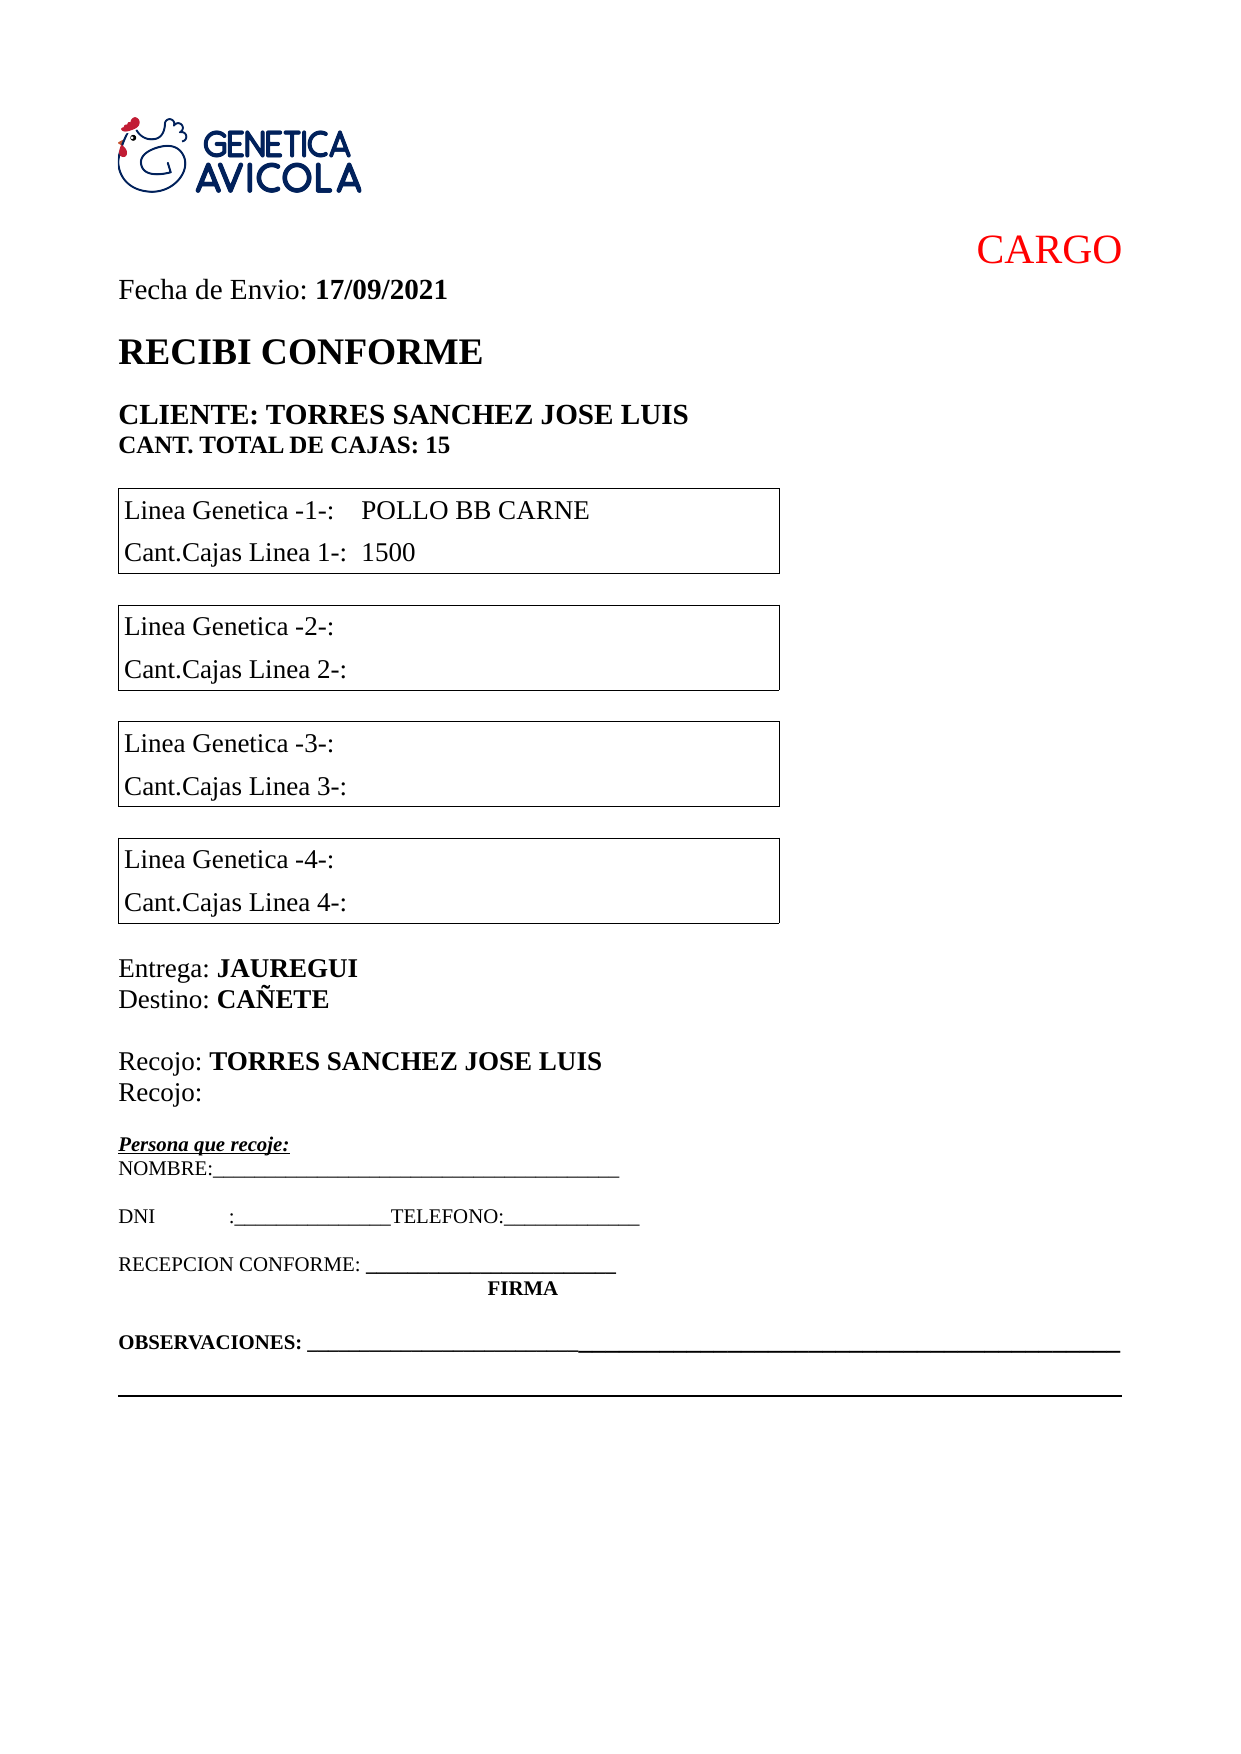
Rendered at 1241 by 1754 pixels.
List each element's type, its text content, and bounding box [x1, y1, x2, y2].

table_cell [356, 606, 779, 647]
text RECIBI CONFORME [118, 330, 1122, 373]
table_cell [356, 722, 779, 764]
table_cell Cant.Cajas Linea 1-: [119, 531, 356, 573]
table_cell Cant.Cajas Linea 2-: [119, 647, 356, 690]
table_header POLLO BB CARNE [356, 489, 779, 531]
table_cell [356, 764, 779, 806]
text Destino: CAÑETE [118, 983, 1122, 1014]
text Entrega: JAUREGUI [118, 952, 1122, 983]
table_cell Cant.Cajas Linea 3-: [119, 764, 356, 806]
table_cell [356, 691, 779, 721]
text DNI :_______________TELEFONO:_____________ [118, 1204, 1122, 1228]
text Fecha de Envio: 17/09/2021 [118, 272, 1122, 306]
table_cell Linea Genetica -2-: [119, 606, 356, 647]
text Recojo: [118, 1076, 1122, 1108]
text CLIENTE: TORRES SANCHEZ JOSE LUIS [118, 397, 1122, 431]
text NOMBRE:_______________________________________ [118, 1156, 1122, 1180]
table_cell [356, 647, 779, 690]
table_header Linea Genetica -1-: [119, 489, 356, 531]
table_cell [356, 839, 779, 880]
table_cell [118, 574, 356, 604]
table_cell 1500 [356, 531, 779, 573]
table_cell [118, 807, 356, 838]
table_cell [356, 880, 779, 923]
table_cell [356, 574, 779, 604]
text Persona que recoje: [118, 1132, 1122, 1156]
table_cell Linea Genetica -3-: [119, 722, 356, 764]
text CARGO [118, 224, 1122, 272]
text CANT. TOTAL DE CAJAS: 15 [118, 431, 1122, 459]
text FIRMA [118, 1276, 1122, 1300]
table_cell [356, 807, 779, 838]
picture [117, 117, 362, 193]
table_cell [118, 691, 356, 721]
text RECEPCION CONFORME: ________________________ [118, 1252, 1122, 1276]
table_cell Linea Genetica -4-: [119, 839, 356, 880]
table_cell Cant.Cajas Linea 4-: [119, 880, 356, 923]
text OBSERVACIONES: __________________________________________________________________ [118, 1324, 1122, 1355]
text Recojo: TORRES SANCHEZ JOSE LUIS [118, 1045, 1122, 1076]
